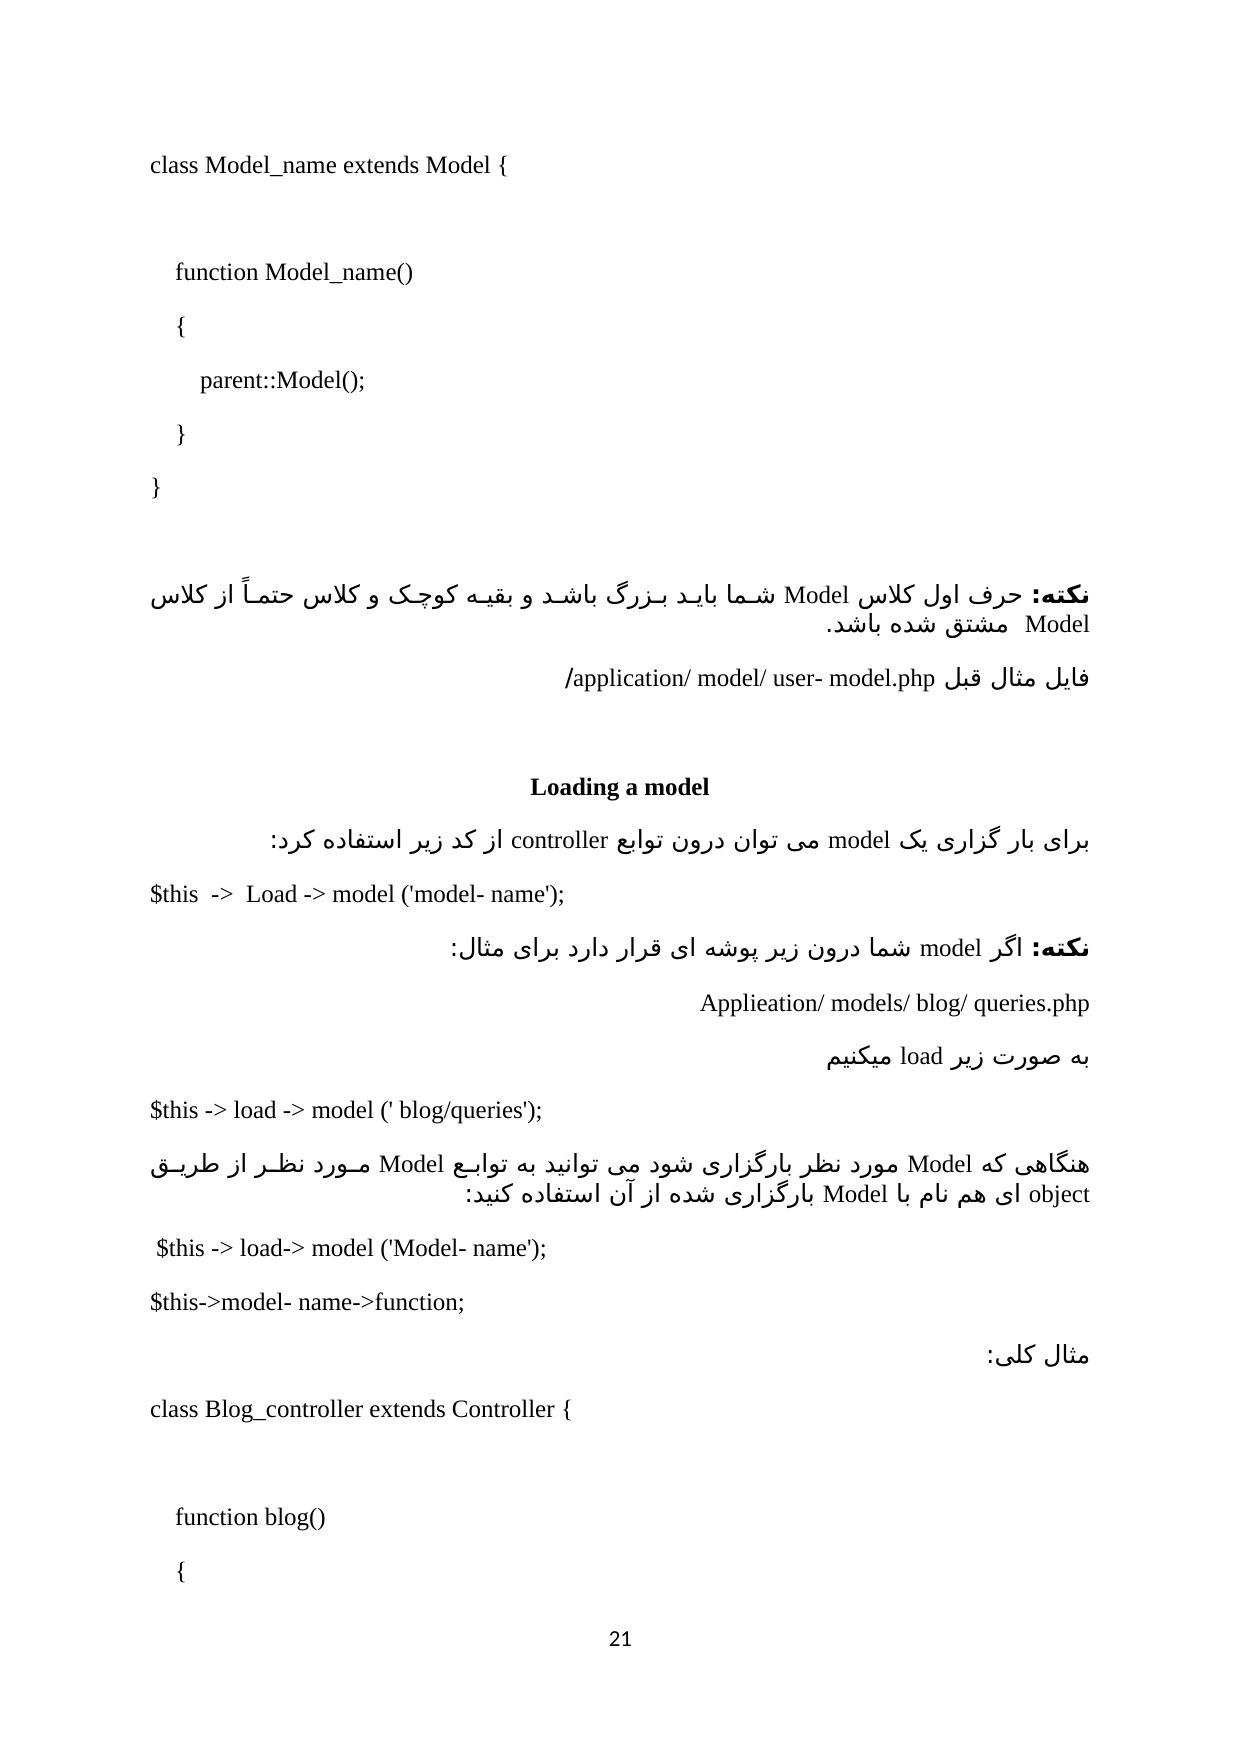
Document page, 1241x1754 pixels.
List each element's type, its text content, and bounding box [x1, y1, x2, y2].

text برای بار گزاری یک model می توان درون توابع controller از کد زیر استفاده کرد: [150, 825, 1090, 854]
text $this -> Load -> model ('model- name'); [150, 879, 1090, 908]
text $this -> load -> model (' blog/queries'); [150, 1096, 1090, 1124]
text class Model_name extends Model { [150, 150, 1090, 179]
text نکته: حرف اول کلاس Model شما باید بزرگ باشد و بقیه کوچک و کلاس حتماً از کلاس Model مشتق شده باشد. [150, 580, 1090, 638]
text { [150, 311, 1090, 340]
text } [150, 472, 1090, 501]
text class Blog_controller extends Controller { [150, 1394, 1090, 1423]
text $this->model- name->function; [150, 1287, 1090, 1315]
text $this -> load-> model ('Model- name'); [150, 1233, 1090, 1262]
text نکته: اگر model شما درون زیر پوشه ای قرار دارد برای مثال: [150, 933, 1090, 963]
text Applieation/ models/ blog/ queries.php [150, 988, 1090, 1016]
text } [150, 419, 1090, 447]
text به صورت زیر load می­کنیم [150, 1041, 1090, 1071]
text هنگاهی که Model مورد نظر بارگزاری شود می توانید به توابع Model مورد نظر از طریق object ای هم نام با Model بارگزاری شده از آن استفاده کنید: [150, 1149, 1090, 1208]
text function blog() [150, 1502, 1090, 1531]
text Loading a model [150, 772, 1090, 800]
text مثال کلی: [150, 1340, 1090, 1369]
text parent::Model(); [150, 365, 1090, 394]
text فایل مثال قبل application/ model/ user- model.php/ [150, 663, 1090, 693]
text { [150, 1556, 1090, 1584]
text function Model_name() [150, 257, 1090, 286]
